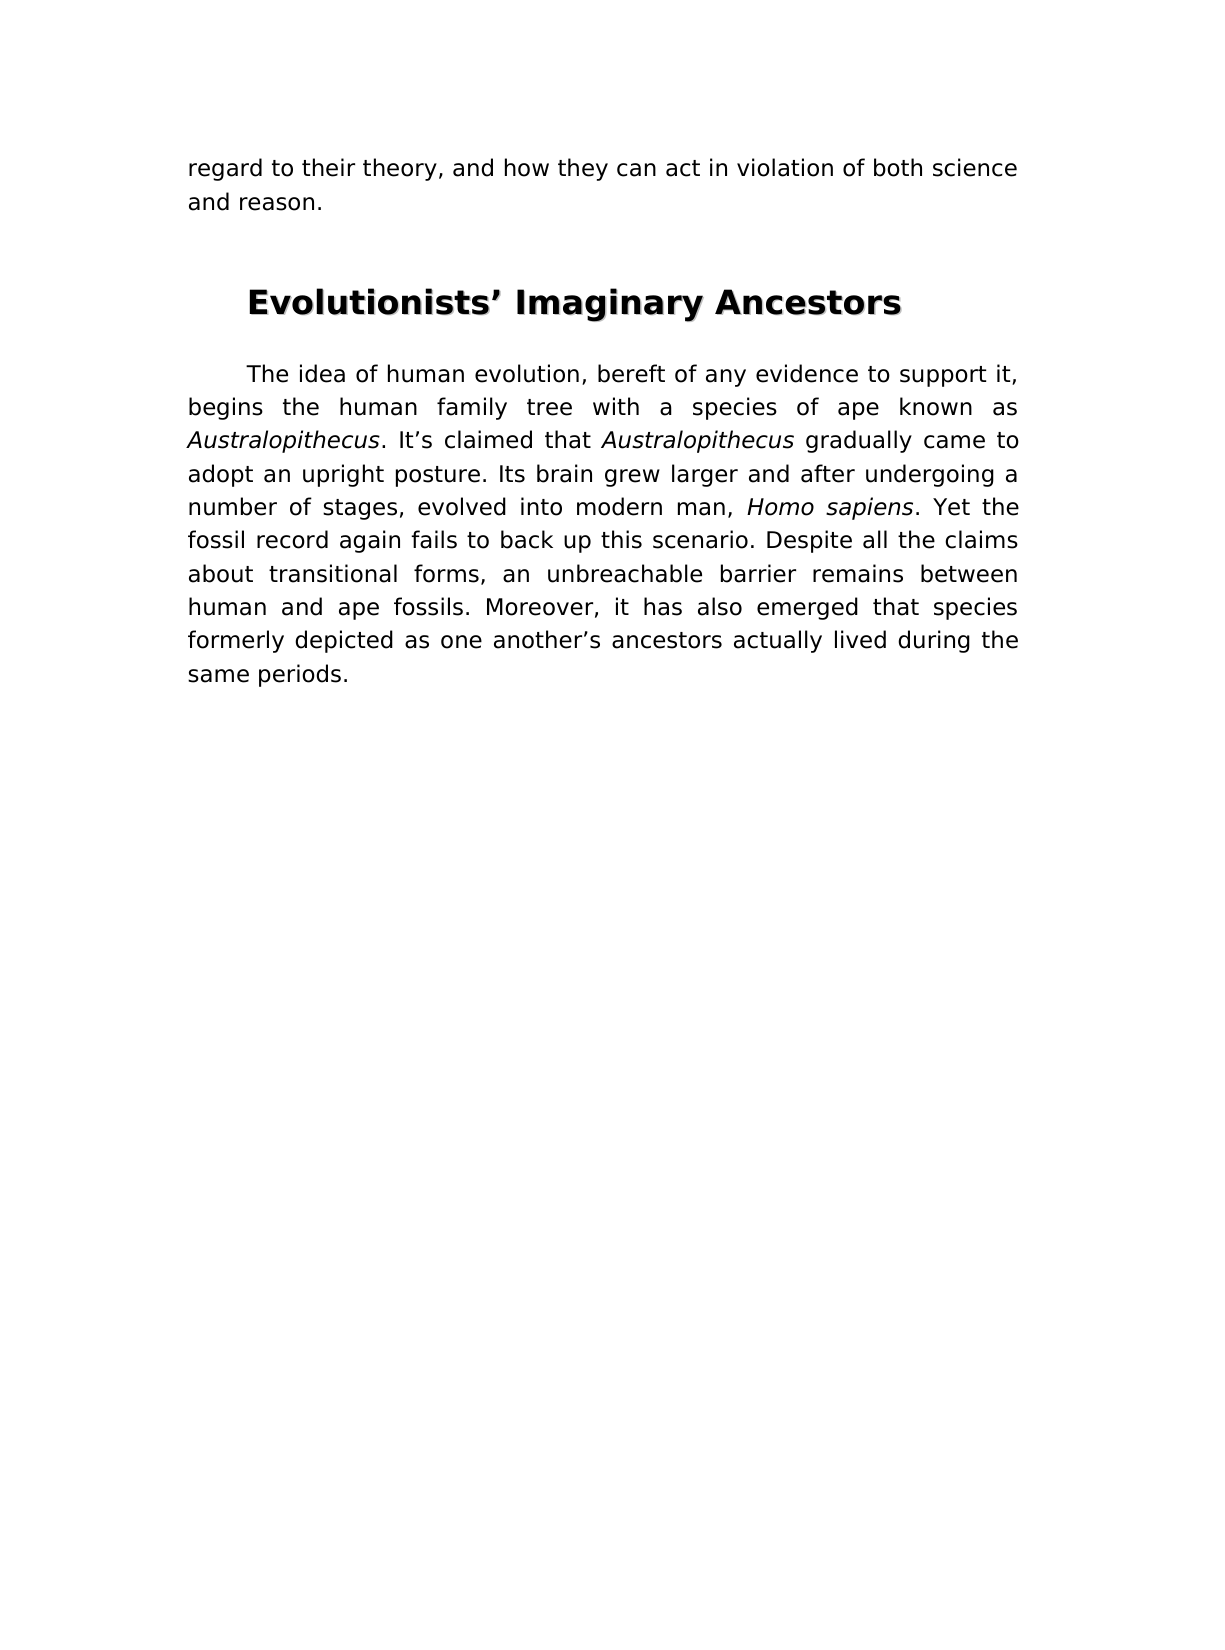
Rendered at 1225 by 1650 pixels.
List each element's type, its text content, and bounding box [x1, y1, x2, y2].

text The idea of human evolution, bereft of any evidence to support it, begins the human family tree with a species of ape known as Australopithecus. It’s claimed that Australopithecus gradually came to adopt an upright posture. Its brain grew larger and after undergoing a number of stages, evolved into modern man, Homo sapiens. Yet the fossil record again fails to back up this scenario. Despite all the claims about transitional forms, an unbreachable barrier remains between human and ape fossils. Moreover, it has also emerged that species formerly depicted as one another’s ancestors actually lived during the same periods. [187, 356, 1020, 689]
text Evolutionists’ Imaginary Ancestors [187, 283, 1020, 322]
text regard to their theory, and how they can act in violation of both science and reason. [187, 150, 1020, 217]
